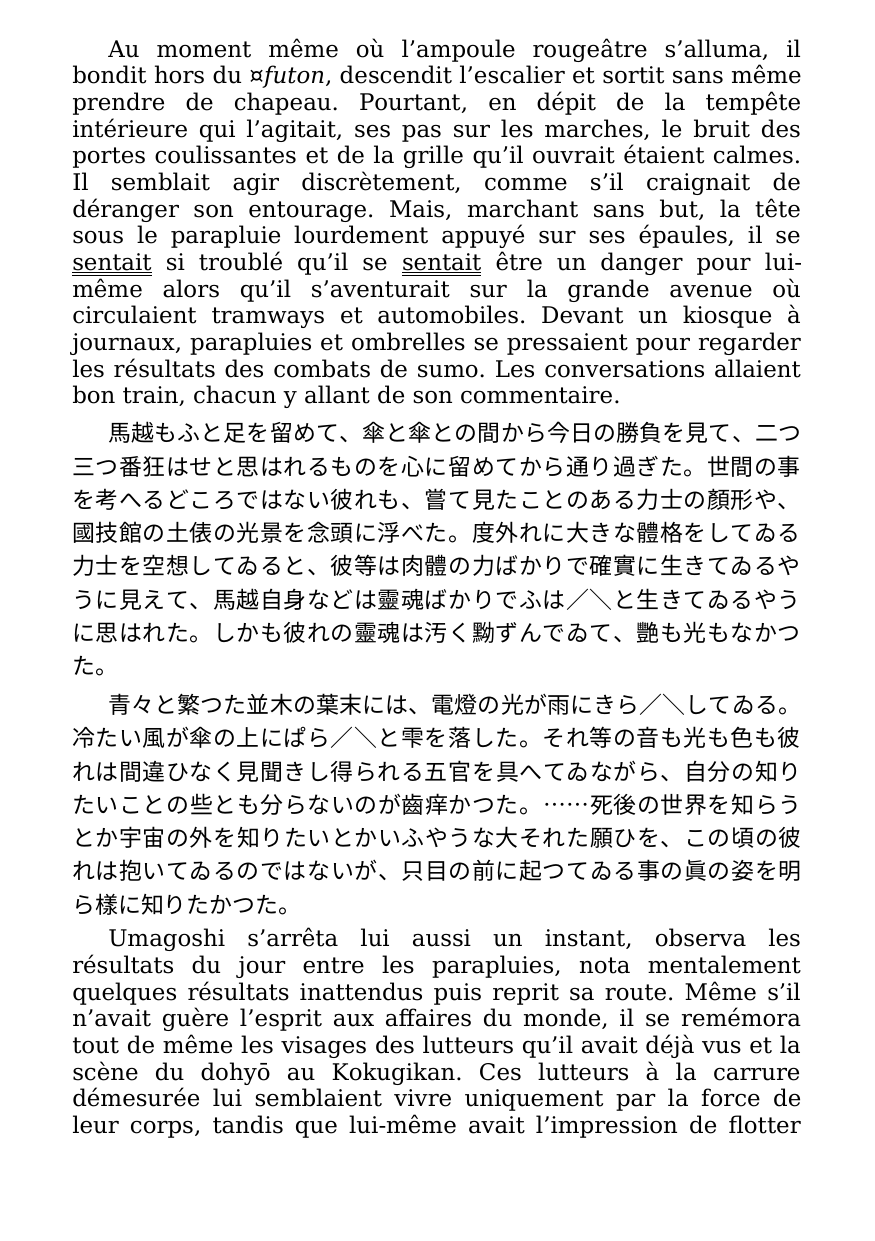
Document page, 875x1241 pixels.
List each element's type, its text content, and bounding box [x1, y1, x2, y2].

text 青々と繁つた並木の葉末には、電燈の光が雨にきら／＼してゐる。冷たい風が傘の上にぱら／＼と雫を落した。それ等の音も光も色も彼れは間違ひなく見聞きし得られる五官を具へてゐながら、自分の知りたいことの些とも分らないのが齒痒かつた。……死後の世界を知らうとか宇宙の外を知りたいとかいふやうな大それた願ひを、この頃の彼れは抱いてゐるのではないが、只目の前に起つてゐる事の眞の姿を明ら樣に知りたかつた。 [72, 687, 802, 920]
text Umagoshi s’arrêta lui aussi un instant, observa les résultats du jour entre les parapluies, nota mentalement quelques résultats inattendus puis reprit sa route. Même s’il n’avait guère l’esprit aux affaires du monde, il se remémora tout de même les visages des lutteurs qu’il avait déjà vus et la scène du dohyō au Kokugikan. Ces lutteurs à la carrure démesurée lui semblaient vivre uniquement par la force de leur corps, tandis que lui-même avait l’impression de flotter [72, 926, 802, 1139]
text 馬越もふと足を留めて、傘と傘との間から今日の勝負を見て、二つ三つ番狂はせと思はれるものを心に留めてから通り過ぎた。世間の事を考へるどころではない彼れも、嘗て見たことのある力士の顏形や、國技館の土俵の光景を念頭に浮べた。度外れに大きな體格をしてゐる力士を空想してゐると、彼等は肉體の力ばかりで確實に生きてゐるやうに見えて、馬越自身などは靈魂ばかりでふは／＼と生きてゐるやうに思はれた。しかも彼れの靈魂は汚く黝ずんでゐて、艷も光もなかつた。 [72, 415, 802, 681]
text Au moment même où l’ampoule rougeâtre s’alluma, il bondit hors du ¤futon, descendit l’escalier et sortit sans même prendre de chapeau. Pourtant, en dépit de la tempête intérieure qui l’agitait, ses pas sur les marches, le bruit des portes coulissantes et de la grille qu’il ouvrait étaient calmes. Il semblait agir discrètement, comme s’il craignait de déranger son entourage. Mais, marchant sans but, la tête sous le parapluie lourdement appuyé sur ses épaules, il se sentait si troublé qu’il se sentait être un danger pour lui-même alors qu’il s’aventurait sur la grande avenue où circulaient tramways et automobiles. Devant un kiosque à journaux, parapluies et ombrelles se pressaient pour regarder les résultats des combats de sumo. Les conversations allaient bon train, chacun y allant de son commentaire. [72, 36, 802, 409]
